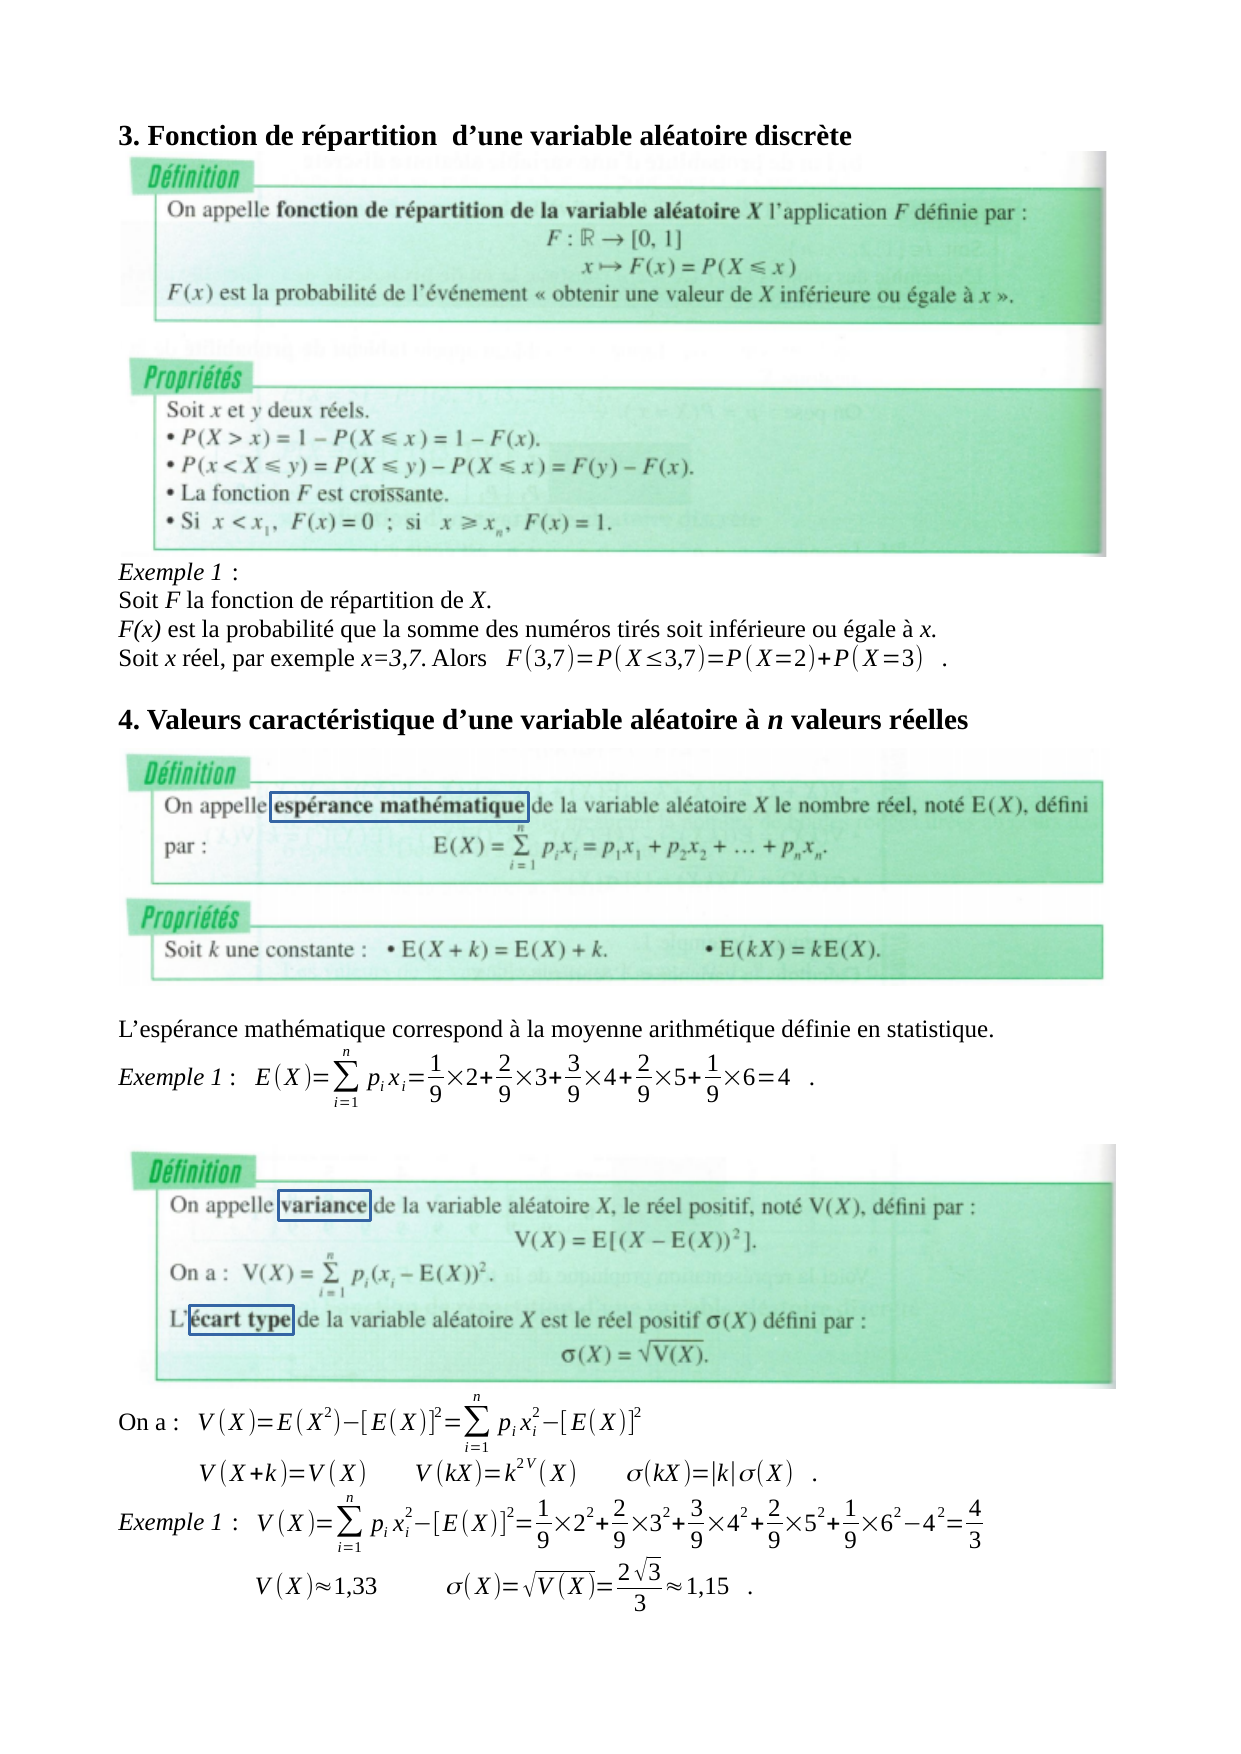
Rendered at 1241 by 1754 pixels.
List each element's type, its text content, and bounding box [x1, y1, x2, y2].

text L’espérance mathématique correspond à la moyenne arithmétique définie en statistique. [118, 1014, 1122, 1043]
text Soit F la fonction de répartition de X. [118, 585, 1122, 614]
text Exemple 1 :. [118, 1043, 1122, 1111]
text 3. Fonction de répartition d’une variable aléatoire discrète [118, 118, 1122, 152]
text Soit x réel, par exemple x=3,7. Alors. [118, 643, 1122, 673]
text On a : [118, 1139, 1122, 1456]
picture [124, 1144, 1116, 1389]
text . [118, 1456, 1122, 1489]
text . [118, 1556, 1122, 1617]
picture [119, 748, 1110, 986]
text 4. Valeurs caractéristique d’une variable aléatoire à n valeurs réelles [118, 702, 1122, 736]
text Exemple 1 : [118, 1489, 1122, 1556]
text Exemple 1 : [118, 152, 1122, 585]
text F(x) est la probabilité que la somme des numéros tirés soit inférieure ou égale à x. [118, 614, 1122, 643]
picture [120, 151, 1107, 557]
